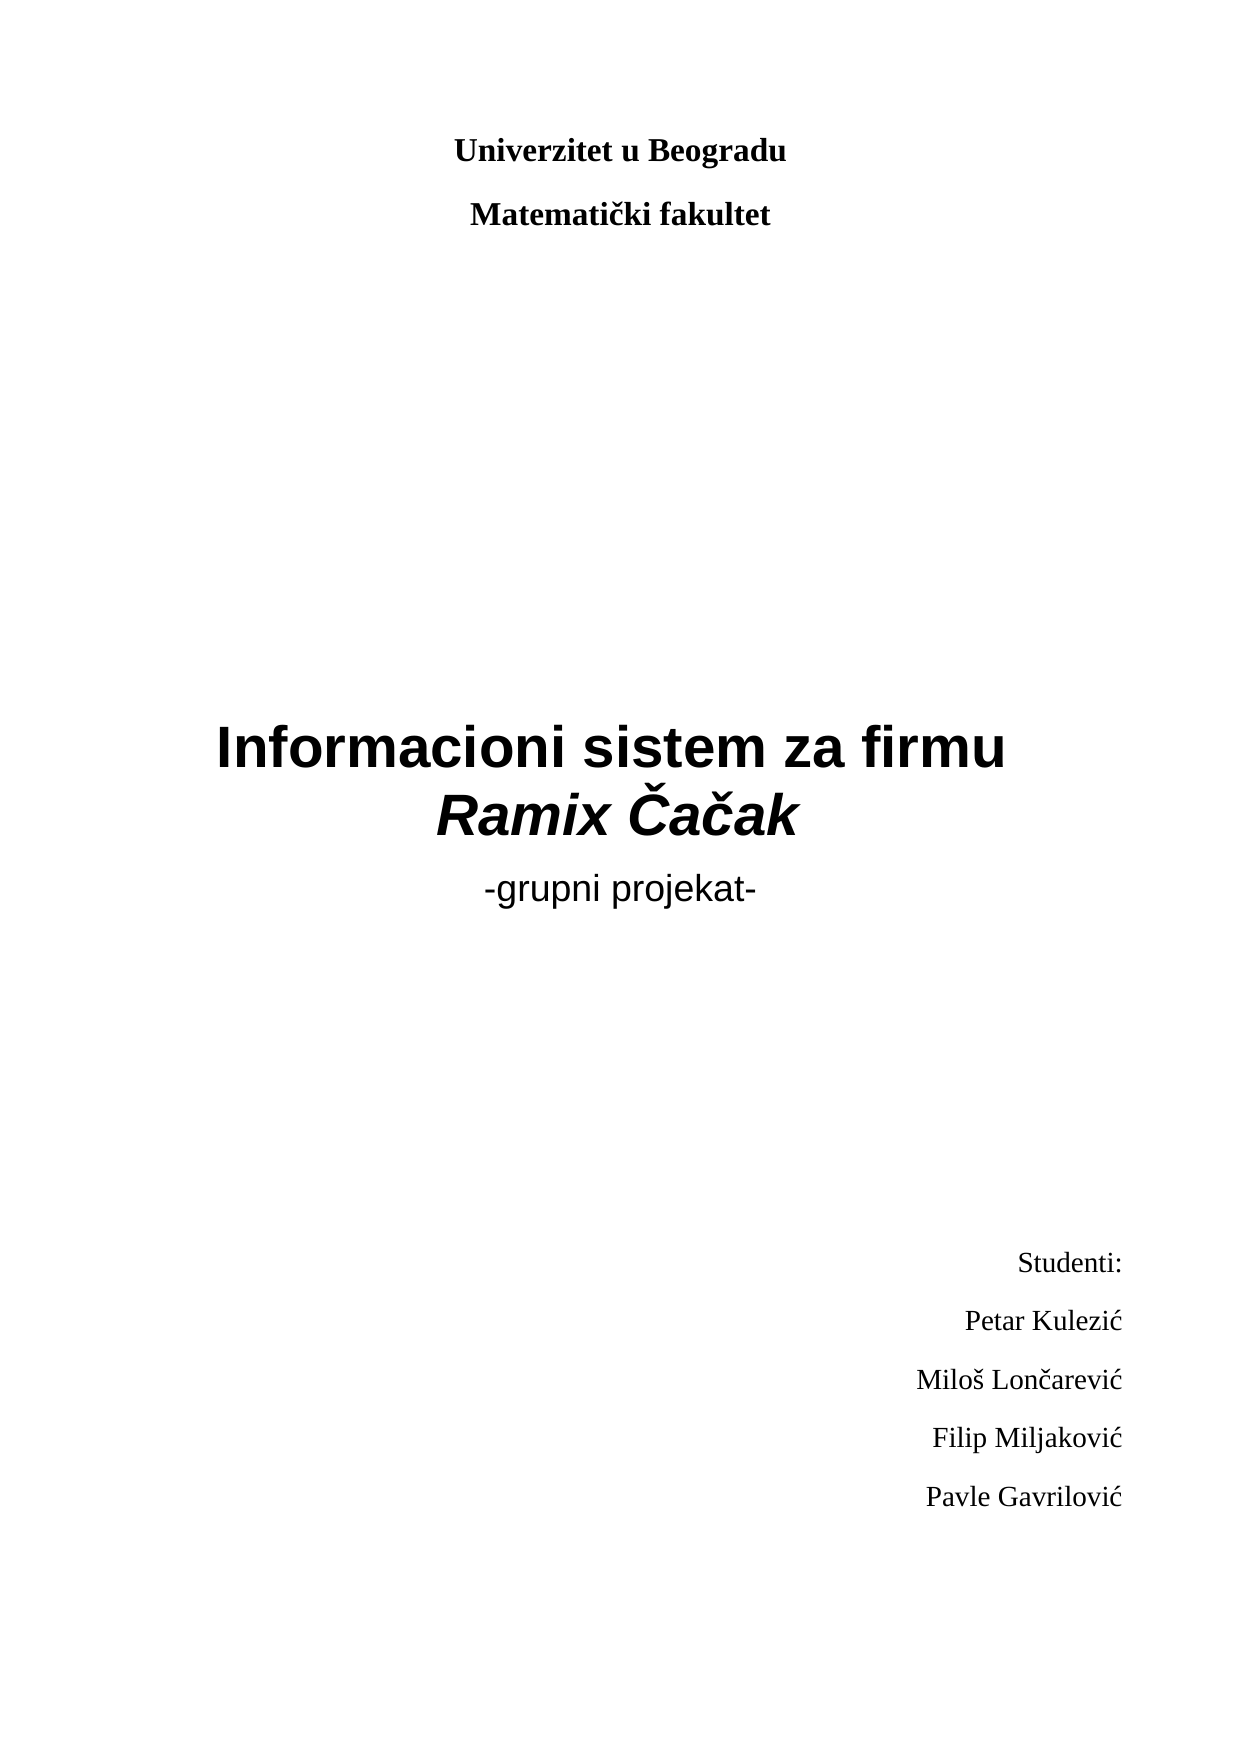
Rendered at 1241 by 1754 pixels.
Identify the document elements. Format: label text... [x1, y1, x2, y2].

text Filip Miljaković [118, 1421, 1122, 1454]
text Petar Kulezić [118, 1303, 1122, 1337]
text Univerzitet u Beogradu [118, 131, 1122, 169]
text Miloš Lončarević [118, 1362, 1122, 1396]
text Pavle Gavrilović [118, 1479, 1122, 1513]
title Informacioni sistem za firmu Ramix Čačak [118, 713, 1122, 847]
subtitle -grupni projekat- [118, 866, 1122, 909]
text Studenti: [118, 1245, 1122, 1278]
text Matematički fakultet [118, 194, 1122, 232]
